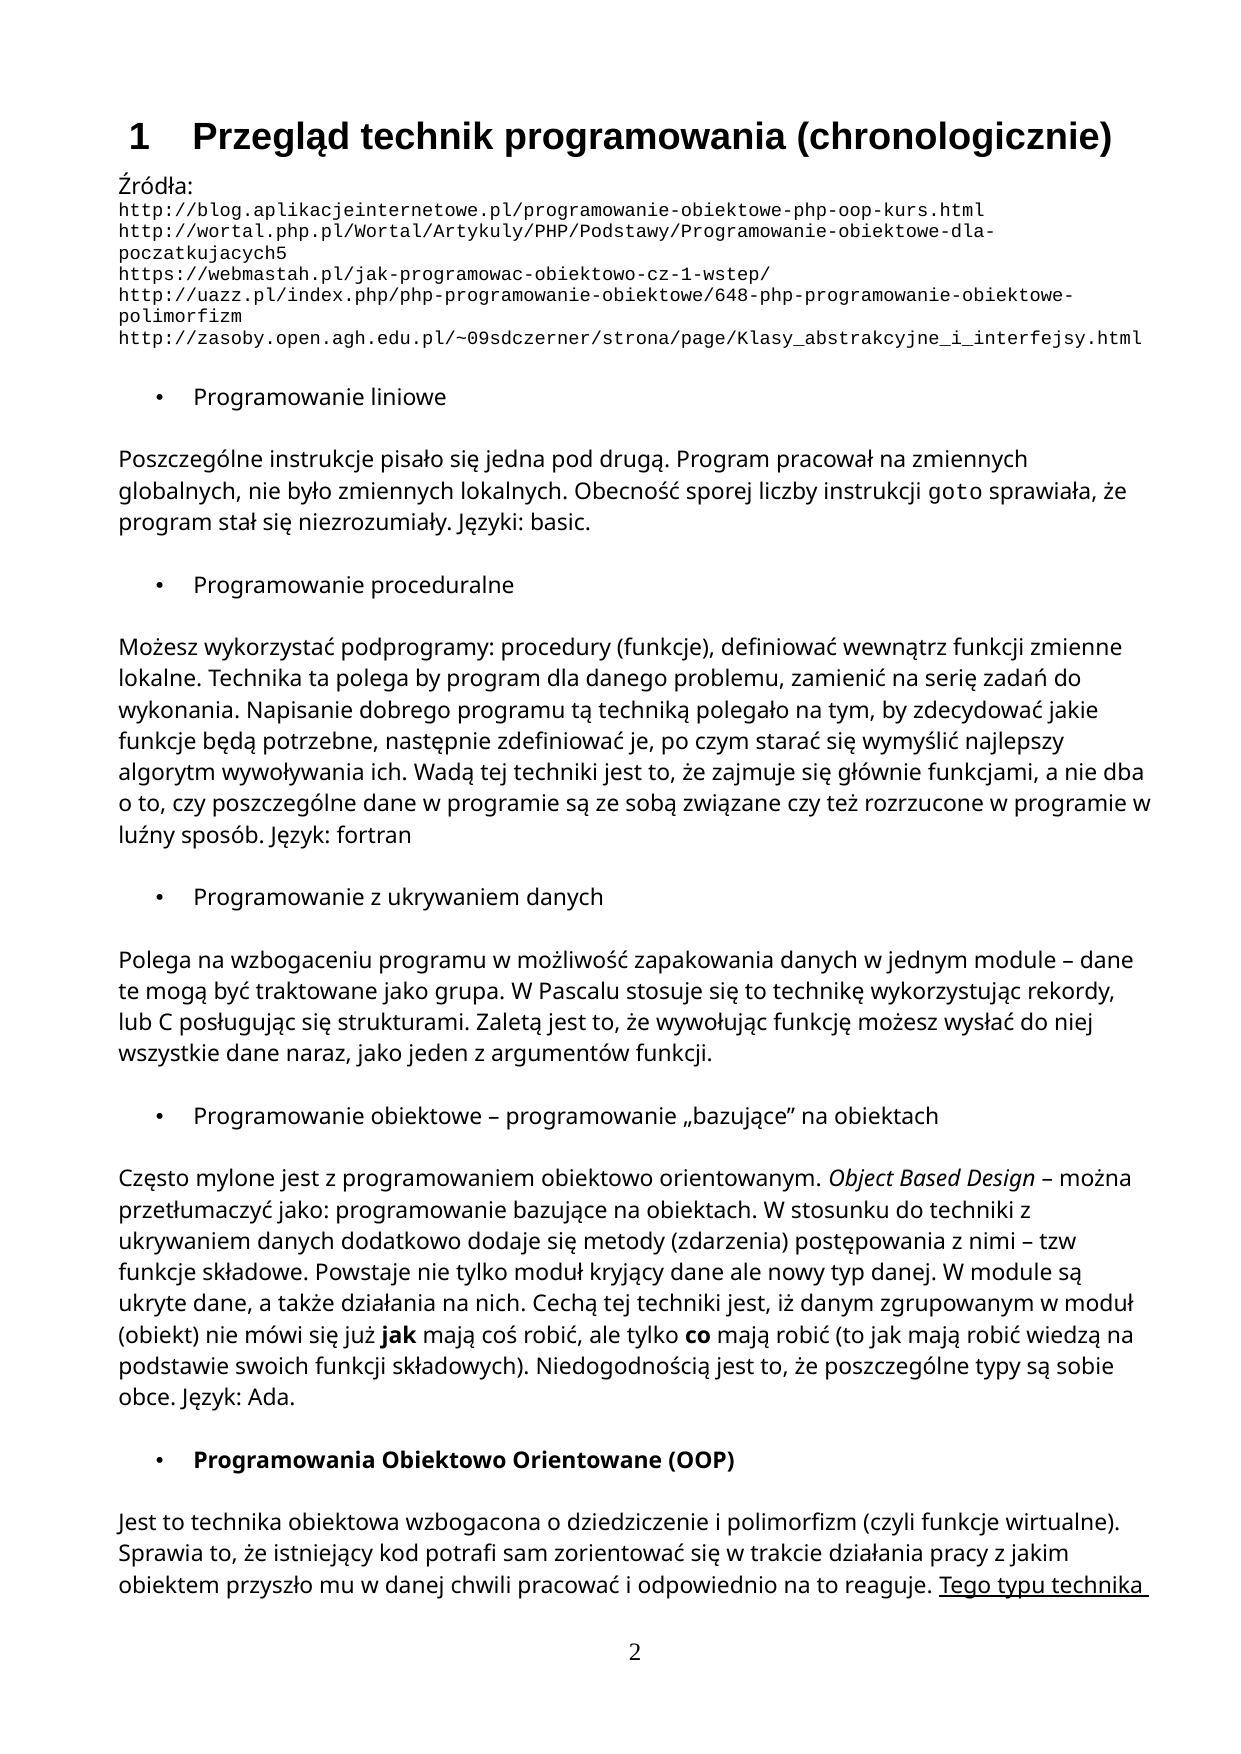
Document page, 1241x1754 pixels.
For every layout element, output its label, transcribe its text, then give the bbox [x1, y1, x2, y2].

text Jest to technika obiektowa wzbogacona o dziedziczenie i polimorfizm (czyli funkcje wirtualne). Sprawia to, że istniejący kod potrafi sam zorientować się w trakcie działania pracy z jakim obiektem przyszło mu w danej chwili pracować i odpowiednio na to reaguje. Tego typu technika [118, 1506, 1152, 1600]
list Programowanie liniowe [156, 381, 1152, 412]
text http://zasoby.open.agh.edu.pl/~09sdczerner/strona/page/Klasy_abstrakcyjne_i_interfejsy.html [118, 328, 1152, 350]
list Programowanie obiektowe – programowanie „bazujące” na obiektach [156, 1100, 1152, 1131]
text http://blog.aplikacjeinternetowe.pl/programowanie-obiektowe-php-oop-kurs.html [118, 201, 1152, 222]
text http://uazz.pl/index.php/php-programowanie-obiektowe/648-php-programowanie-obiektowe-polimorfizm [118, 286, 1152, 328]
text Polega na wzbogaceniu programu w możliwość zapakowania danych w jednym module – dane te mogą być traktowane jako grupa. W Pascalu stosuje się to technikę wykorzystując rekordy, lub C posługując się strukturami. Zaletą jest to, że wywołując funkcję możesz wysłać do niej wszystkie dane naraz, jako jeden z argumentów funkcji. [118, 943, 1152, 1068]
text https://webmastah.pl/jak-programowac-obiektowo-cz-1-wstep/ [118, 265, 1152, 286]
subtitle Przegląd technik programowania (chronologicznie) [118, 113, 1152, 157]
text Często mylone jest z programowaniem obiektowo orientowanym. Object Based Design – można przetłumaczyć jako: programowanie bazujące na obiektach. W stosunku do techniki z ukrywaniem danych dodatkowo dodaje się metody (zdarzenia) postępowania z nimi – tzw funkcje składowe. Powstaje nie tylko moduł kryjący dane ale nowy typ danej. W module są ukryte dane, a także działania na nich. Cechą tej techniki jest, iż danym zgrupowanym w moduł (obiekt) nie mówi się już jak mają coś robić, ale tylko co mają robić (to jak mają robić wiedzą na podstawie swoich funkcji składowych). Niedogodnością jest to, że poszczególne typy są sobie obce. Język: Ada. [118, 1162, 1152, 1412]
text Możesz wykorzystać podprogramy: procedury (funkcje), definiować wewnątrz funkcji zmienne lokalne. Technika ta polega by program dla danego problemu, zamienić na serię zadań do wykonania. Napisanie dobrego programu tą techniką polegało na tym, by zdecydować jakie funkcje będą potrzebne, następnie zdefiniować je, po czym starać się wymyślić najlepszy algorytm wywoływania ich. Wadą tej techniki jest to, że zajmuje się głównie funkcjami, a nie dba o to, czy poszczególne dane w programie są ze sobą związane czy też rozrzucone w programie w luźny sposób. Język: fortran [118, 631, 1152, 850]
text http://wortal.php.pl/Wortal/Artykuly/PHP/Podstawy/Programowanie-obiektowe-dla-poczatkujacych5 [118, 222, 1152, 265]
text Poszczególne instrukcje pisało się jedna pod drugą. Program pracował na zmiennych globalnych, nie było zmiennych lokalnych. Obecność sporej liczby instrukcji goto sprawiała, że program stał się niezrozumiały. Języki: basic. [118, 443, 1152, 537]
list Programowanie z ukrywaniem danych [156, 881, 1152, 912]
list Programowanie proceduralne [156, 568, 1152, 600]
list Programowania Obiektowo Orientowane (OOP) [156, 1443, 1152, 1475]
text Źródła: [118, 170, 1152, 201]
